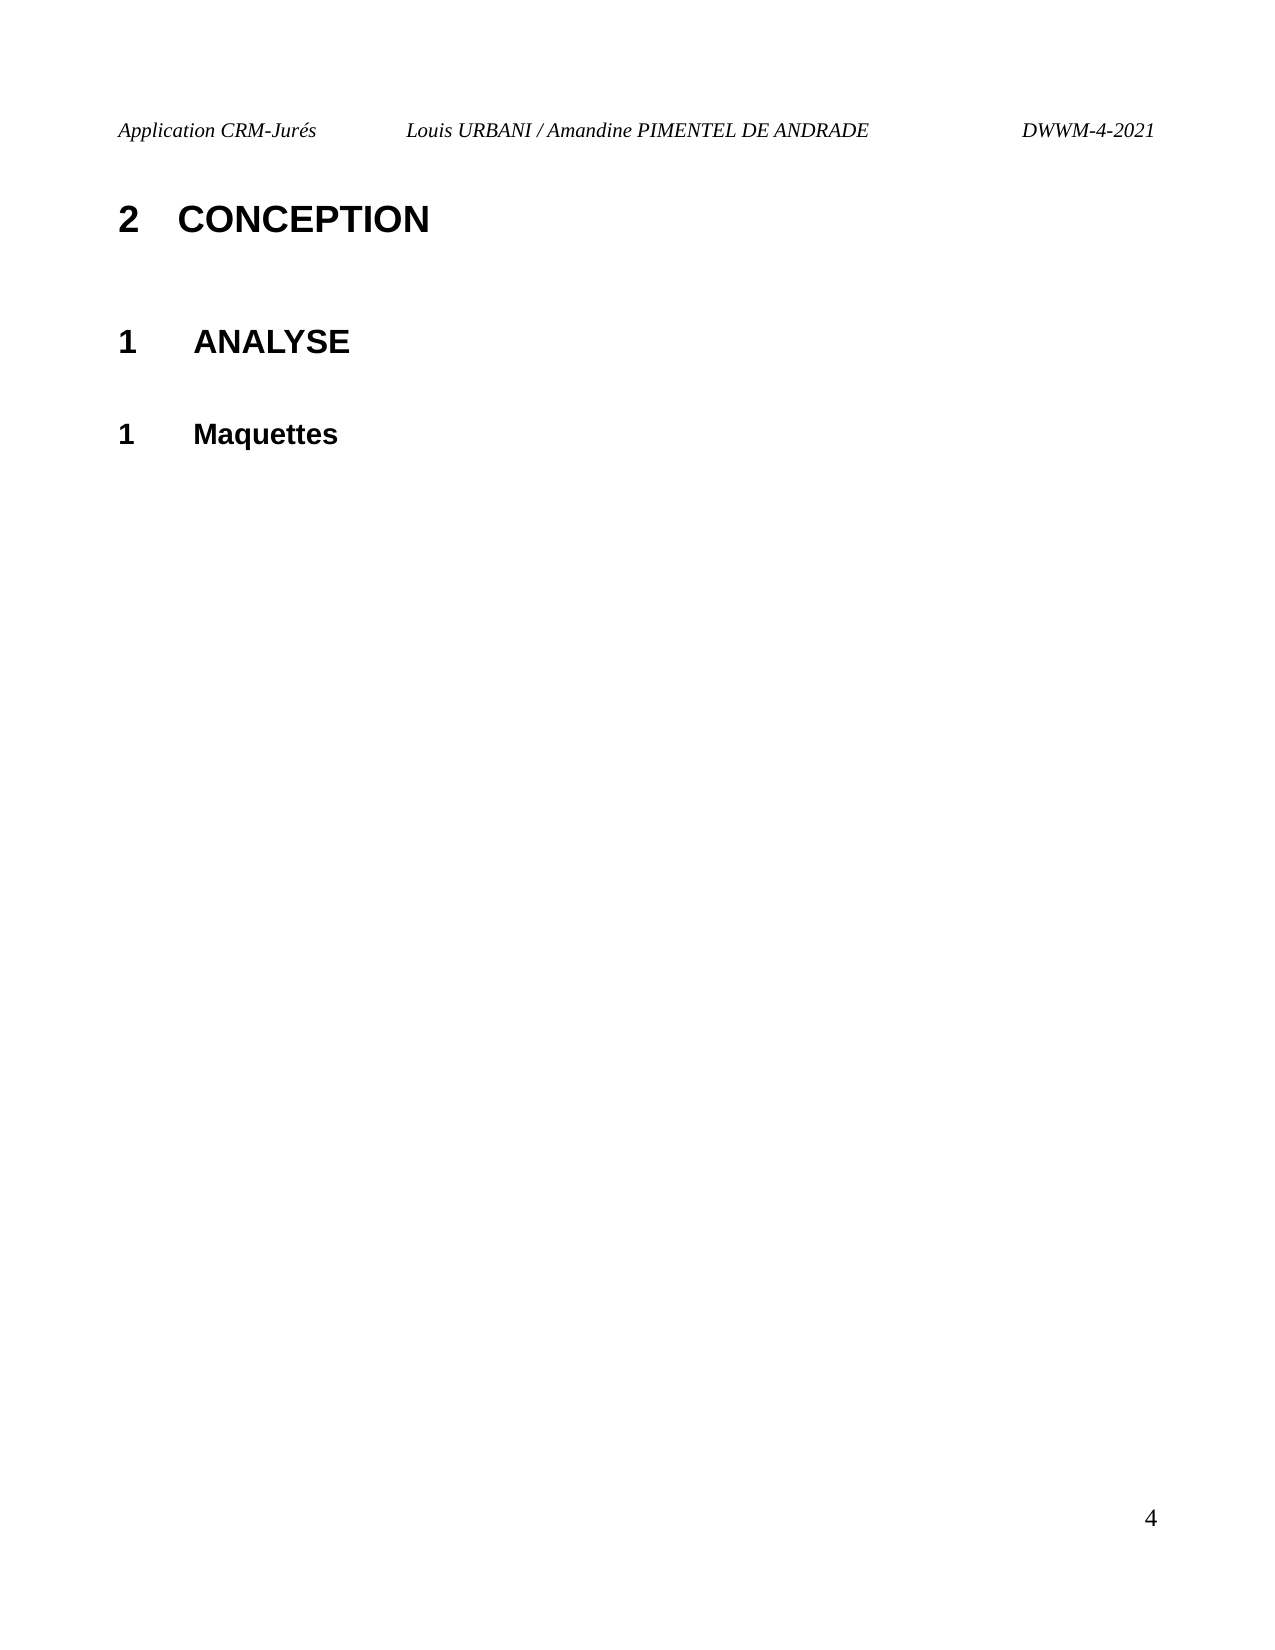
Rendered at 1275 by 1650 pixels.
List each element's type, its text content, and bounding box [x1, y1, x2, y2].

subtitle ANALYSE [118, 322, 1157, 361]
subtitle CONCEPTION [118, 196, 1157, 240]
subtitle Maquettes [118, 417, 1157, 451]
